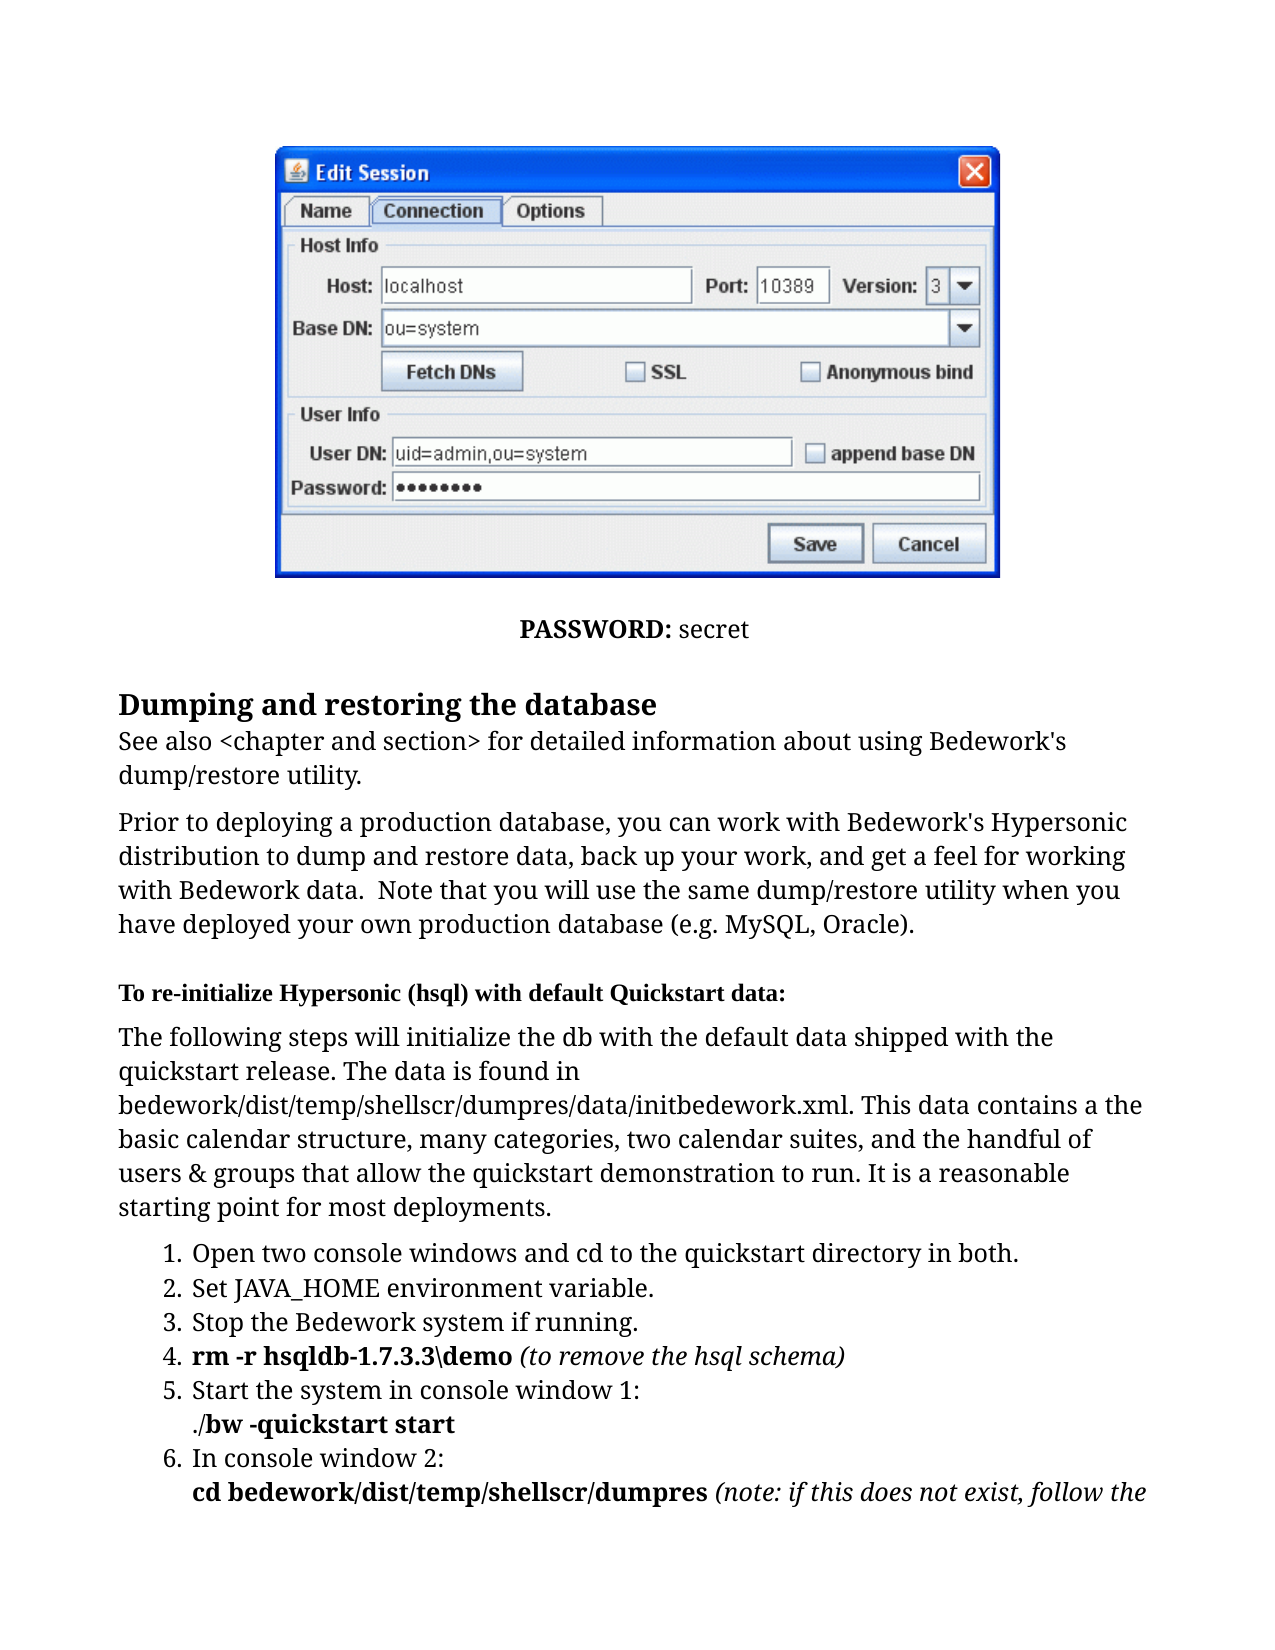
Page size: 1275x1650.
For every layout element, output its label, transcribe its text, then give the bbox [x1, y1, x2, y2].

list rm -r hsqldb-1.7.3.3\demo (to remove the hsql schema) [162, 1338, 1157, 1372]
text Prior to deploying a production database, you can work with Bedework's Hypersonic distribution to dump and restore data, back up your work, and get a feel for working with Bedework data. Note that you will use the same dump/restore utility when you have deployed your own production database (e.g. MySQL, Oracle). [118, 804, 1157, 941]
picture [275, 146, 1001, 578]
subtitle To re-initialize Hypersonic (hsql) with default Quickstart data: [118, 978, 1157, 1007]
text The following steps will initialize the db with the default data shipped with the quickstart release. The data is found in bedework/dist/temp/shellscr/dumpres/data/initbedework.xml. This data contains a the basic calendar structure, many categories, two calendar suites, and the handful of users & groups that allow the quickstart demonstration to run. It is a reasonable starting point for most deployments. [118, 1019, 1157, 1224]
list Open two console windows and cd to the quickstart directory in both. [162, 1236, 1157, 1270]
list Start the system in console window 1: ./bw -quickstart start [162, 1372, 1157, 1441]
list In console window 2: cd bedework/dist/temp/shellscr/dumpres (note: if this does not exist, follow the [162, 1441, 1157, 1509]
list Stop the Bedework system if running. [162, 1304, 1157, 1338]
list Set JAVA_HOME environment variable. [162, 1270, 1157, 1304]
subtitle Dumping and restoring the database [118, 684, 1157, 724]
text PASSWORD: secret [118, 118, 1157, 646]
text See also <chapter and section> for detailed information about using Bedework's dump/restore utility. [118, 724, 1157, 792]
